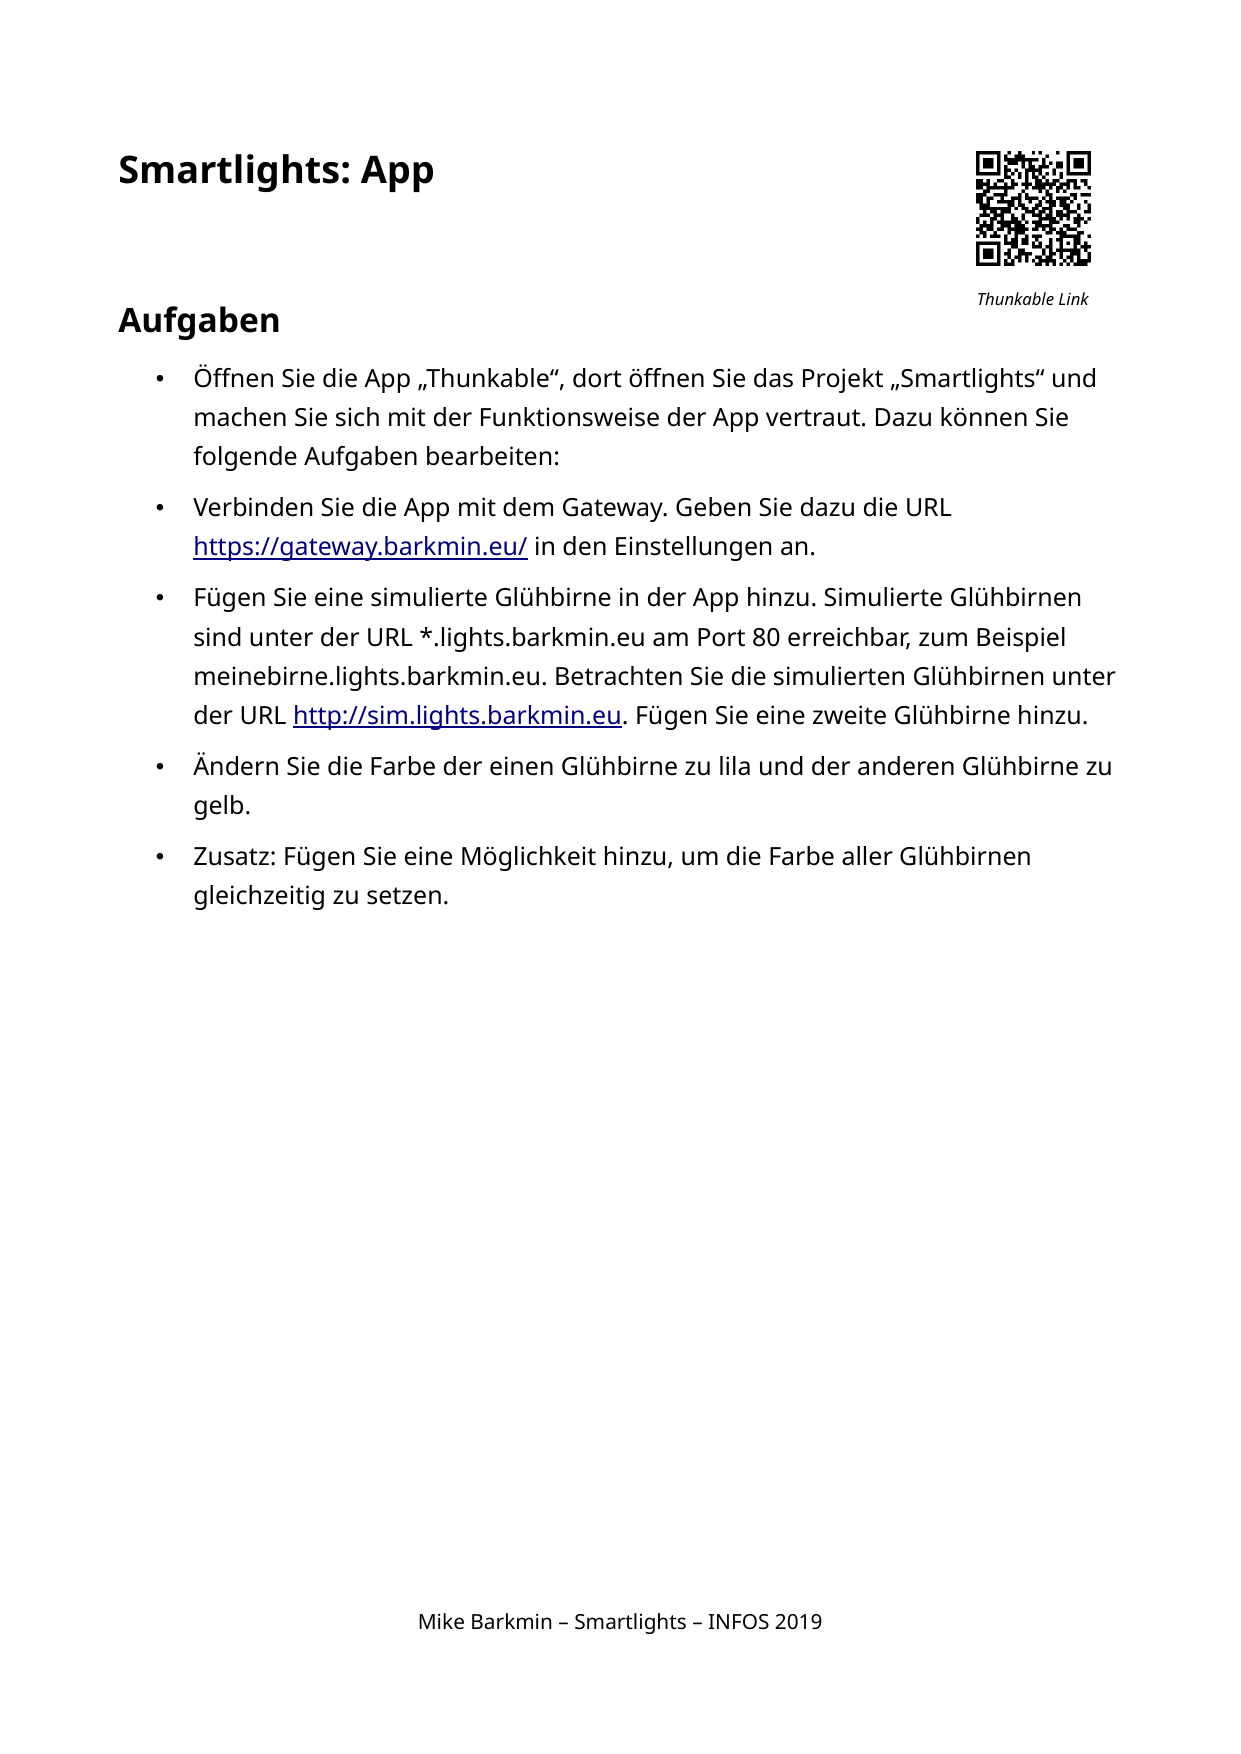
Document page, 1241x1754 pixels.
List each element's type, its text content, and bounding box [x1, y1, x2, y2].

subtitle [959, 122, 1108, 134]
list Verbinden Sie die App mit dem Gateway. Geben Sie dazu die URL https://gateway.barkmin.eu/ in den Einstellungen an. [156, 490, 1122, 563]
text Thunkable Link [959, 283, 1108, 310]
list Fügen Sie eine simulierte Glühbirne in der App hinzu. Simulierte Glühbirnen sind unter der URL *.lights.barkmin.eu am Port 80 erreichbar, zum Beispiel meinebirne.lights.barkmin.eu. Betrachten Sie die simulierten Glühbirnen unter der URL http://sim.lights.barkmin.eu. Fügen Sie eine zweite Glühbirne hinzu. [156, 580, 1122, 732]
list Zusatz: Fügen Sie eine Möglichkeit hinzu, um die Farbe aller Glühbirnen gleichzeitig zu setzen. [156, 839, 1122, 912]
subtitle Aufgaben [118, 296, 1122, 342]
subtitle Smartlights: App [118, 143, 959, 195]
list Öffnen Sie die App „Thunkable“, dort öffnen Sie das Projekt „Smartlights“ und machen Sie sich mit der Funktionsweise der App vertraut. Dazu können Sie folgende Aufgaben bearbeiten: [156, 360, 1122, 473]
picture [959, 134, 1108, 283]
subtitle [1108, 143, 1122, 195]
list Ändern Sie die Farbe der einen Glühbirne zu lila und der anderen Glühbirne zu gelb. [156, 748, 1122, 822]
